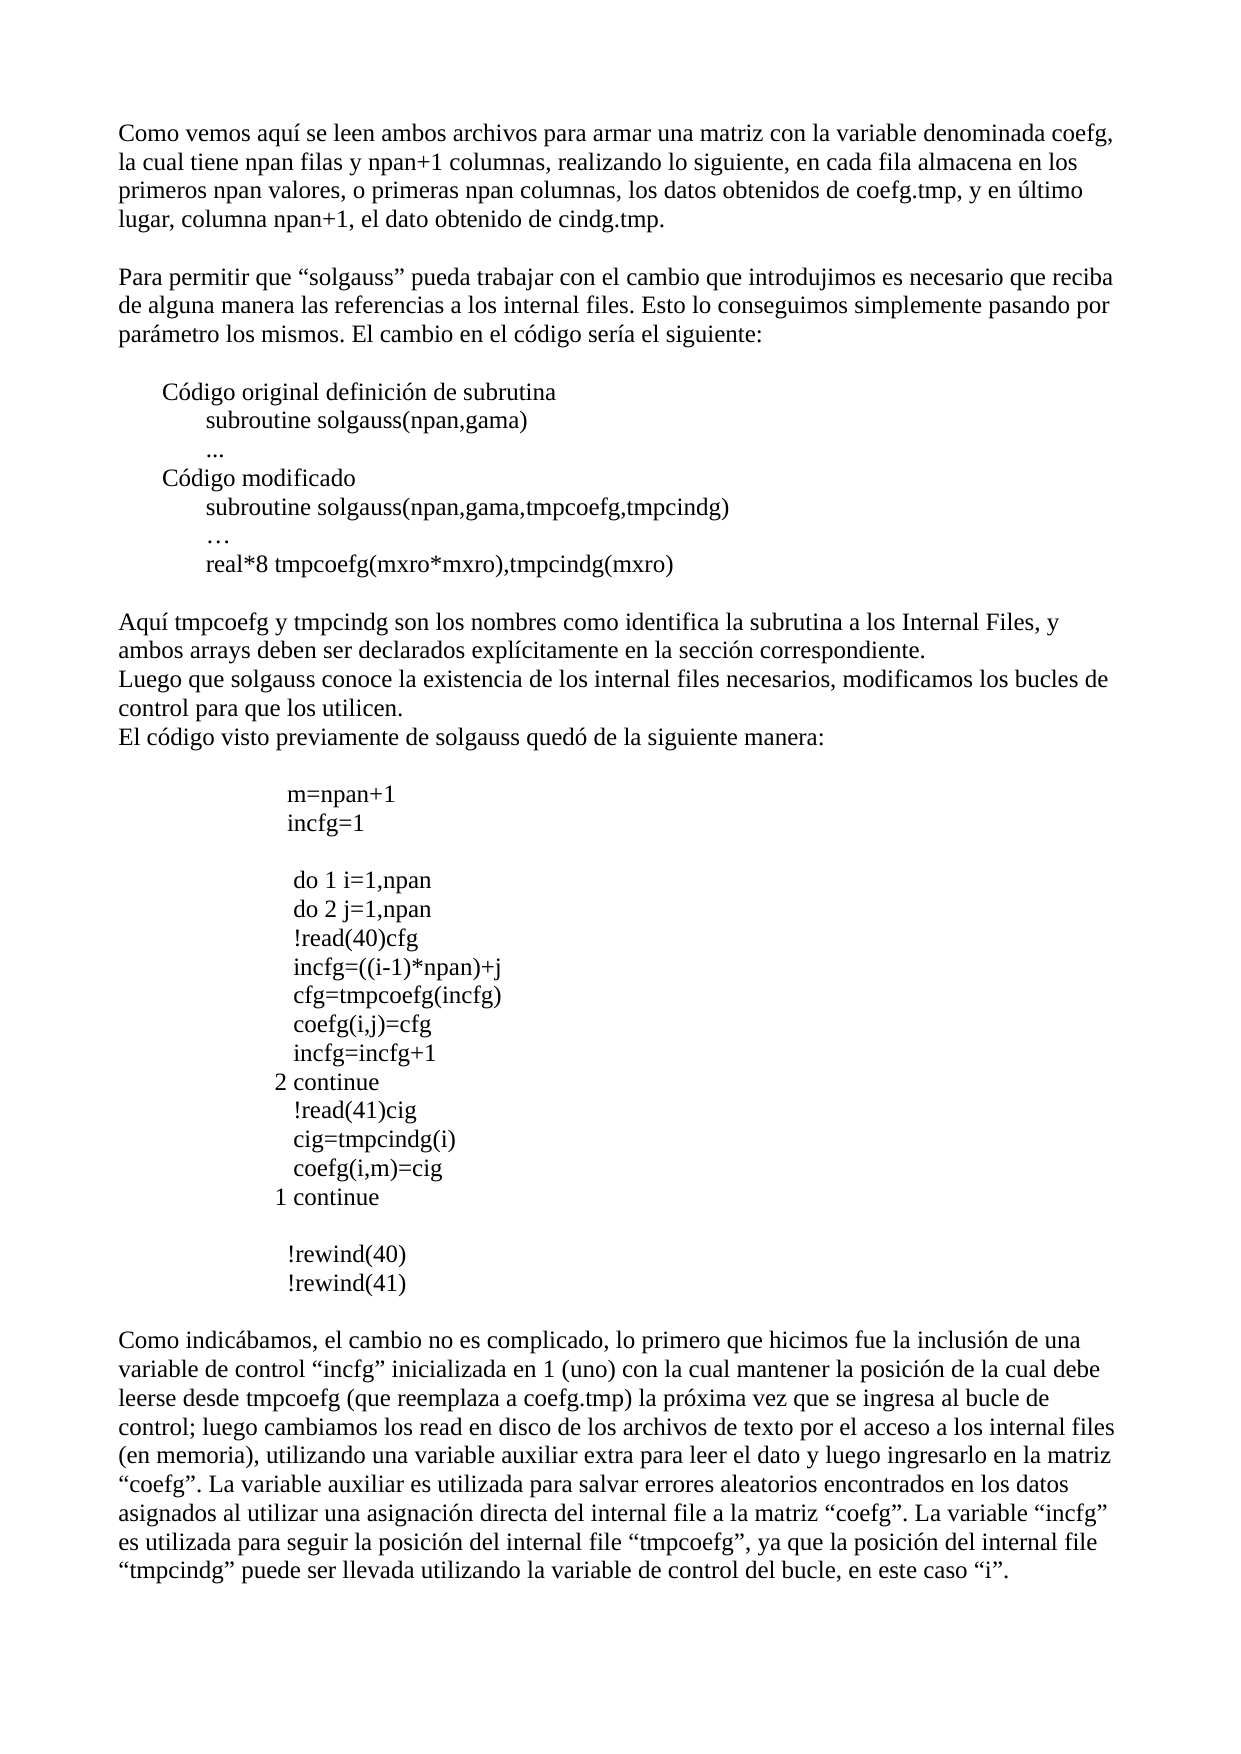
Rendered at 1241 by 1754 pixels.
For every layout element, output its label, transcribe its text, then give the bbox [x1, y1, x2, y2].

text !rewind(41) [249, 1268, 1122, 1297]
text 1 continue [249, 1182, 1122, 1211]
text incfg=((i-1)*npan)+j [249, 952, 1122, 981]
text El código visto previamente de solgauss quedó de la siguiente manera: [118, 722, 1122, 751]
text !rewind(40) [249, 1239, 1122, 1268]
text Para permitir que “solgauss” pueda trabajar con el cambio que introdujimos es necesario que reciba de alguna manera las referencias a los internal files. Esto lo conseguimos simplemente pasando por parámetro los mismos. El cambio en el código sería el siguiente: [118, 262, 1122, 348]
text Como vemos aquí se leen ambos archivos para armar una matriz con la variable denominada coefg, la cual tiene npan filas y npan+1 columnas, realizando lo siguiente, en cada fila almacena en los primeros npan valores, o primeras npan columnas, los datos obtenidos de coefg.tmp, y en último lugar, columna npan+1, el dato obtenido de cindg.tmp. [118, 118, 1122, 233]
text do 1 i=1,npan [249, 866, 1122, 894]
text Aquí tmpcoefg y tmpcindg son los nombres como identifica la subrutina a los Internal Files, y ambos arrays deben ser declarados explícitamente en la sección correspondiente. [118, 607, 1122, 664]
text … [206, 521, 1122, 549]
text m=npan+1 [249, 779, 1122, 808]
text incfg=incfg+1 [249, 1038, 1122, 1067]
text subroutine solgauss(npan,gama,tmpcoefg,tmpcindg) [206, 492, 1122, 521]
text do 2 j=1,npan [249, 894, 1122, 923]
text Luego que solgauss conoce la existencia de los internal files necesarios, modificamos los bucles de control para que los utilicen. [118, 664, 1122, 722]
text cfg=tmpcoefg(incfg) [249, 981, 1122, 1009]
text coefg(i,j)=cfg [249, 1009, 1122, 1038]
text ... [206, 434, 1122, 463]
text incfg=1 [249, 808, 1122, 837]
text Código original definición de subrutina [162, 377, 1122, 406]
text coefg(i,m)=cig [249, 1153, 1122, 1182]
text !read(41)cig [249, 1096, 1122, 1124]
text 2 continue [249, 1067, 1122, 1096]
text cig=tmpcindg(i) [249, 1124, 1122, 1153]
text Como indicábamos, el cambio no es complicado, lo primero que hicimos fue la inclusión de una variable de control “incfg” inicializada en 1 (uno) con la cual mantener la posición de la cual debe leerse desde tmpcoefg (que reemplaza a coefg.tmp) la próxima vez que se ingresa al bucle de control; luego cambiamos los read en disco de los archivos de texto por el acceso a los internal files (en memoria), utilizando una variable auxiliar extra para leer el dato y luego ingresarlo en la matriz “coefg”. La variable auxiliar es utilizada para salvar errores aleatorios encontrados en los datos asignados al utilizar una asignación directa del internal file a la matriz “coefg”. La variable “incfg” es utilizada para seguir la posición del internal file “tmpcoefg”, ya que la posición del internal file “tmpcindg” puede ser llevada utilizando la variable de control del bucle, en este caso “i”. [118, 1326, 1122, 1584]
text real*8 tmpcoefg(mxro*mxro),tmpcindg(mxro) [206, 549, 1122, 578]
text subroutine solgauss(npan,gama) [206, 406, 1122, 434]
text Código modificado [162, 463, 1122, 492]
text !read(40)cfg [249, 923, 1122, 952]
